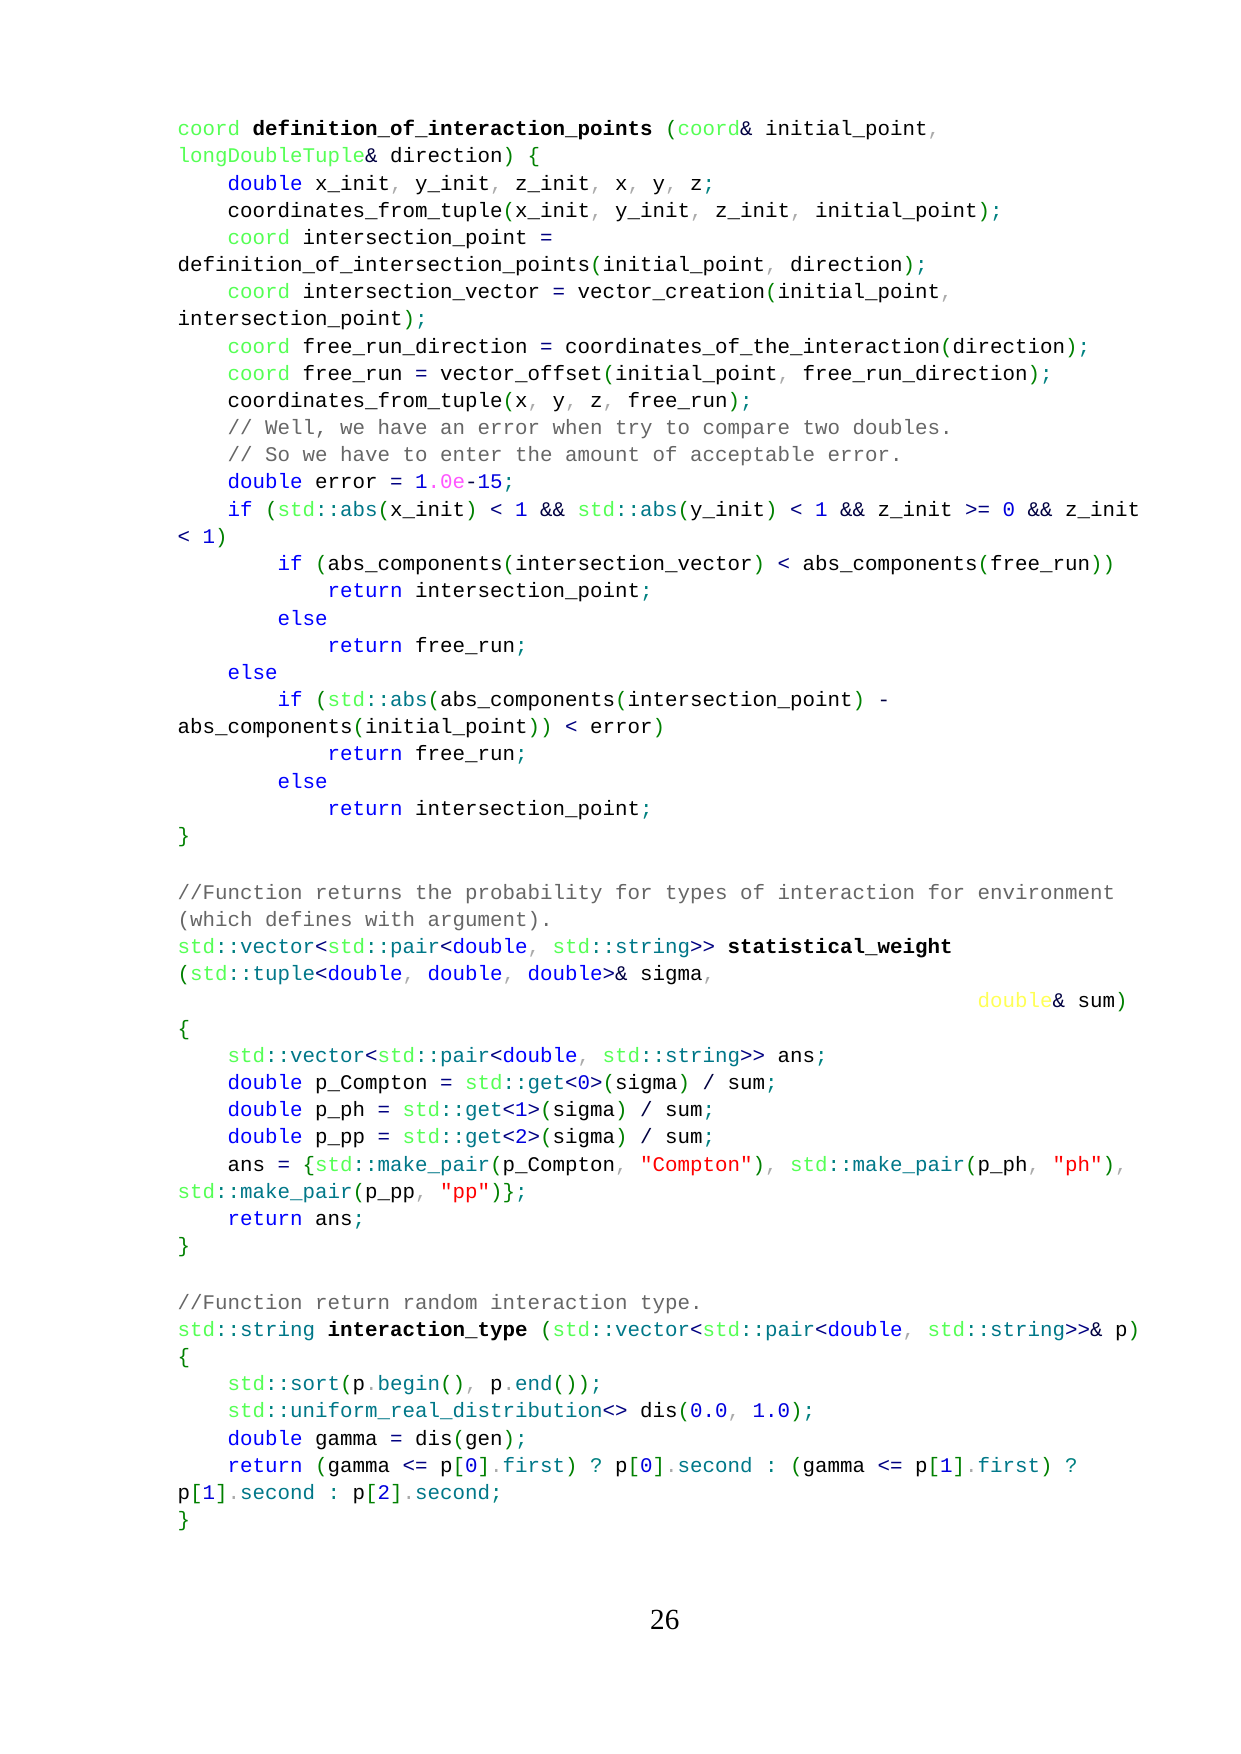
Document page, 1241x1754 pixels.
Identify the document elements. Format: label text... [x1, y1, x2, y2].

text return (gamma <= p[0].first) ? p[0].second : (gamma <= p[1].first) ? p[1].second : p[2].second; [177, 1455, 1152, 1506]
text return free_run; [177, 635, 1152, 658]
text coordinates_from_tuple(x, y, z, free_run); [177, 390, 1152, 414]
text else [177, 771, 1152, 794]
text return intersection_point; [177, 580, 1152, 604]
text } [177, 825, 1152, 849]
text std::vector<std::pair<double, std::string>> ans; [177, 1045, 1152, 1068]
text // Well, we have an error when try to compare two doubles. [177, 417, 1152, 441]
text } [177, 1235, 1152, 1259]
text coordinates_from_tuple(x_init, y_init, z_init, initial_point); [177, 200, 1152, 223]
text coord intersection_vector = vector_creation(initial_point, intersection_point); [177, 281, 1152, 332]
text if (abs_components(intersection_vector) < abs_components(free_run)) [177, 553, 1152, 577]
text } [177, 1509, 1152, 1533]
text double gamma = dis(gen); [177, 1428, 1152, 1451]
text std::uniform_real_distribution<> dis(0.0, 1.0); [177, 1401, 1152, 1424]
text coord free_run_direction = coordinates_of_the_interaction(direction); [177, 336, 1152, 359]
text double p_Compton = std::get<0>(sigma) / sum; [177, 1072, 1152, 1096]
text ans = {std::make_pair(p_Compton, "Compton"), std::make_pair(p_ph, "ph"), std::make_pair(p_pp, "pp")}; [177, 1153, 1152, 1204]
text coord free_run = vector_offset(initial_point, free_run_direction); [177, 363, 1152, 386]
text return intersection_point; [177, 798, 1152, 821]
text if (std::abs(x_init) < 1 && std::abs(y_init) < 1 && z_init >= 0 && z_init < 1) [177, 499, 1152, 549]
text if (std::abs(abs_components(intersection_point) - abs_components(initial_point)) < error) [177, 689, 1152, 740]
text return free_run; [177, 743, 1152, 767]
text double error = 1.0e-15; [177, 472, 1152, 495]
text std::sort(p.begin(), p.end()); [177, 1373, 1152, 1397]
text double& sum) { [177, 990, 1152, 1041]
text //Function return random interaction type. [177, 1292, 1152, 1315]
text double p_pp = std::get<2>(sigma) / sum; [177, 1126, 1152, 1150]
text else [177, 662, 1152, 686]
text coord intersection_point = definition_of_intersection_points(initial_point, direction); [177, 227, 1152, 278]
text double p_ph = std::get<1>(sigma) / sum; [177, 1099, 1152, 1123]
text std::string interaction_type (std::vector<std::pair<double, std::string>>& p) { [177, 1319, 1152, 1370]
text std::vector<std::pair<double, std::string>> statistical_weight (std::tuple<double, double, double>& sigma, [177, 936, 1152, 987]
text // So we have to enter the amount of acceptable error. [177, 444, 1152, 468]
text //Function returns the probability for types of interaction for environment (which defines with argument). [177, 882, 1152, 932]
text coord definition_of_interaction_points (coord& initial_point, longDoubleTuple& direction) { [177, 118, 1152, 169]
text double x_init, y_init, z_init, x, y, z; [177, 172, 1152, 196]
text else [177, 607, 1152, 631]
text return ans; [177, 1208, 1152, 1232]
